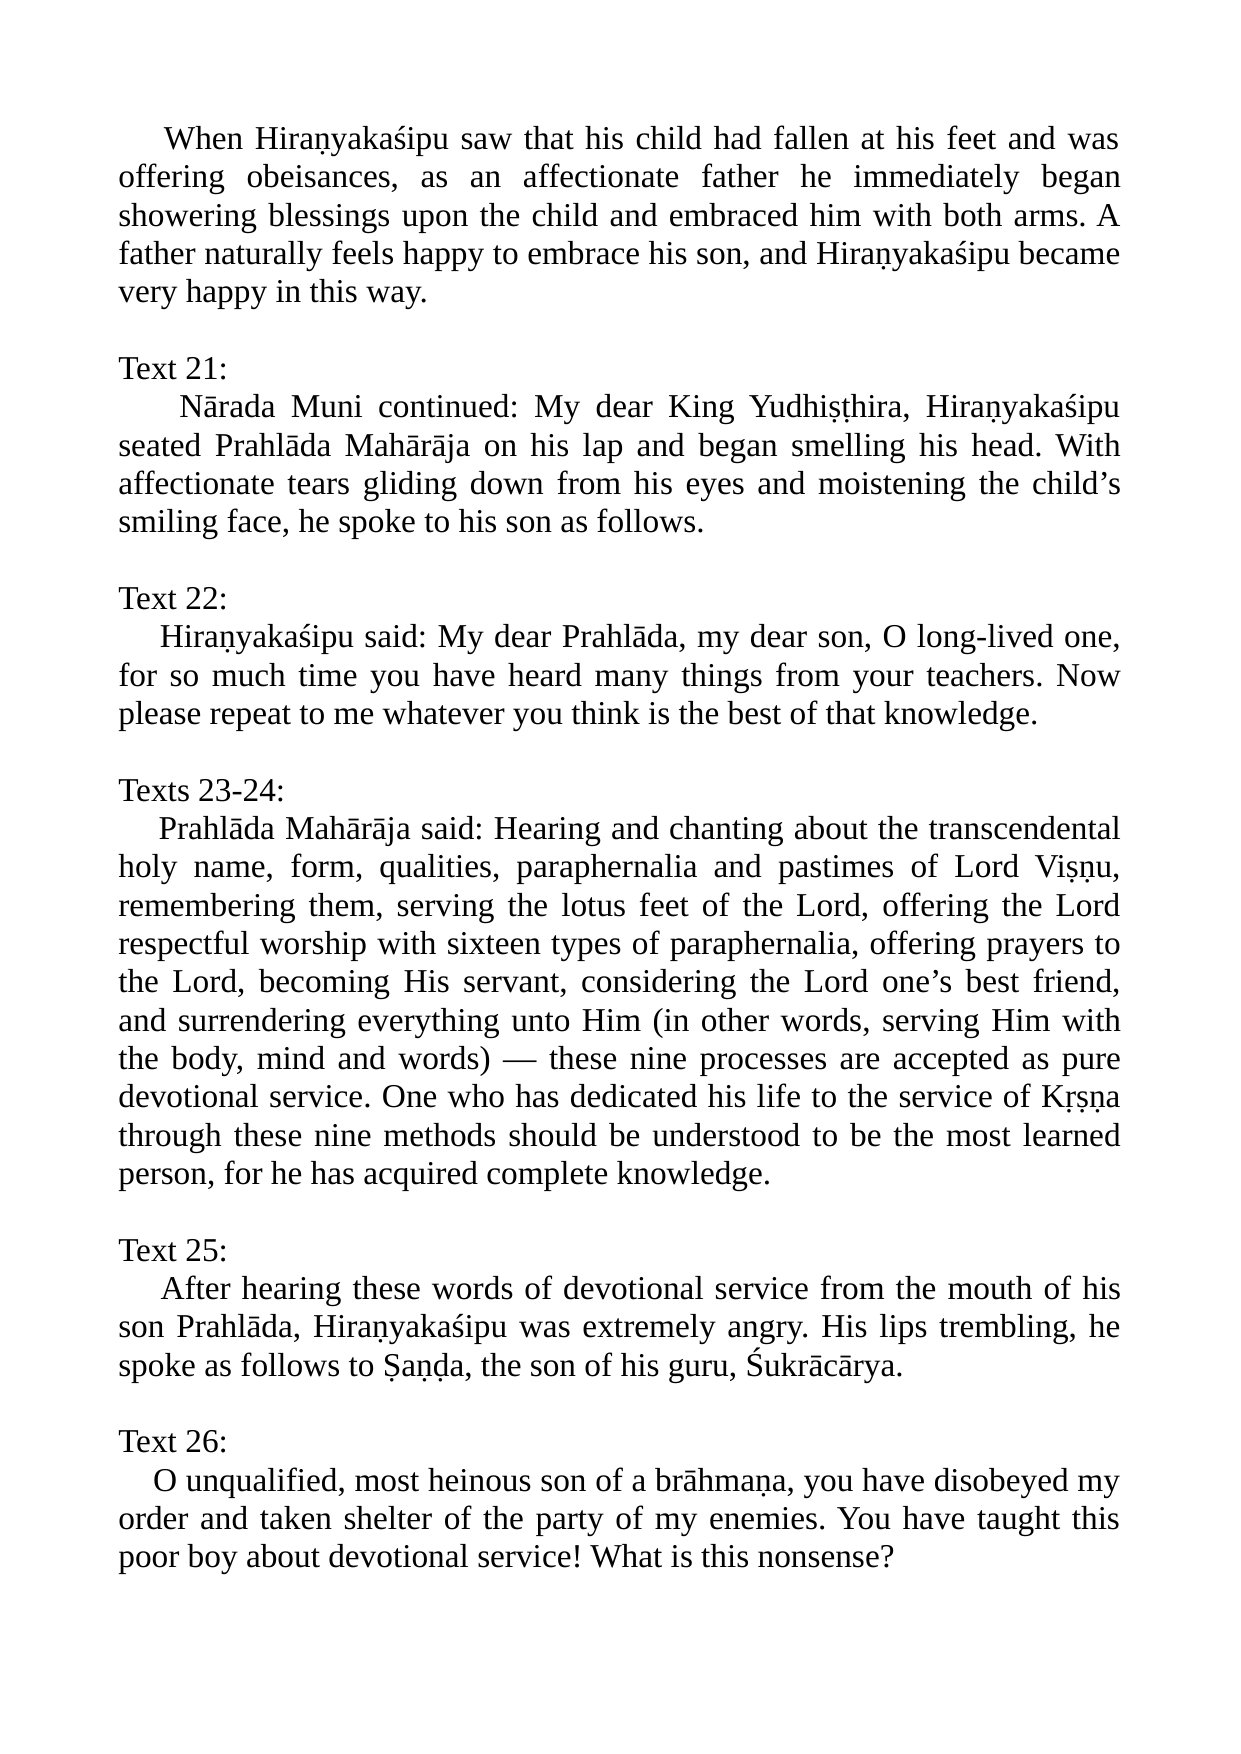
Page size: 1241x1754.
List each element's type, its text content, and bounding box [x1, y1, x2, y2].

text Nārada Muni continued: My dear King Yudhiṣṭhira, Hiraṇyakaśipu seated Prahlāda Mahārāja on his lap and began smelling his head. With affectionate tears gliding down from his eyes and moistening the child’s smiling face, he spoke to his son as follows. [118, 386, 1122, 540]
text Text 26: [118, 1421, 1122, 1460]
text Text 25: [118, 1230, 1122, 1268]
text Text 21: [118, 348, 1122, 386]
text Texts 23-24: [118, 770, 1122, 808]
text Text 22: [118, 578, 1122, 616]
text O unqualified, most heinous son of a brāhmaṇa, you have disobeyed my order and taken shelter of the party of my enemies. You have taught this poor boy about devotional service! What is this nonsense? [118, 1460, 1122, 1575]
text Hiraṇyakaśipu said: My dear Prahlāda, my dear son, O long-lived one, for so much time you have heard many things from your teachers. Now please repeat to me whatever you think is the best of that knowledge. [118, 616, 1122, 731]
text Prahlāda Mahārāja said: Hearing and chanting about the transcendental holy name, form, qualities, paraphernalia and pastimes of Lord Viṣṇu, remembering them, serving the lotus feet of the Lord, offering the Lord respectful worship with sixteen types of paraphernalia, offering prayers to the Lord, becoming His servant, considering the Lord one’s best friend, and surrendering everything unto Him (in other words, serving Him with the body, mind and words) — these nine processes are accepted as pure devotional service. One who has dedicated his life to the service of Kṛṣṇa through these nine methods should be understood to be the most learned person, for he has acquired complete knowledge. [118, 808, 1122, 1191]
text When Hiraṇyakaśipu saw that his child had fallen at his feet and was offering obeisances, as an affectionate father he immediately began showering blessings upon the child and embraced him with both arms. A father naturally feels happy to embrace his son, and Hiraṇyakaśipu became very happy in this way. [118, 118, 1122, 310]
text After hearing these words of devotional service from the mouth of his son Prahlāda, Hiraṇyakaśipu was extremely angry. His lips trembling, he spoke as follows to Ṣaṇḍa, the son of his guru, Śukrācārya. [118, 1268, 1122, 1383]
